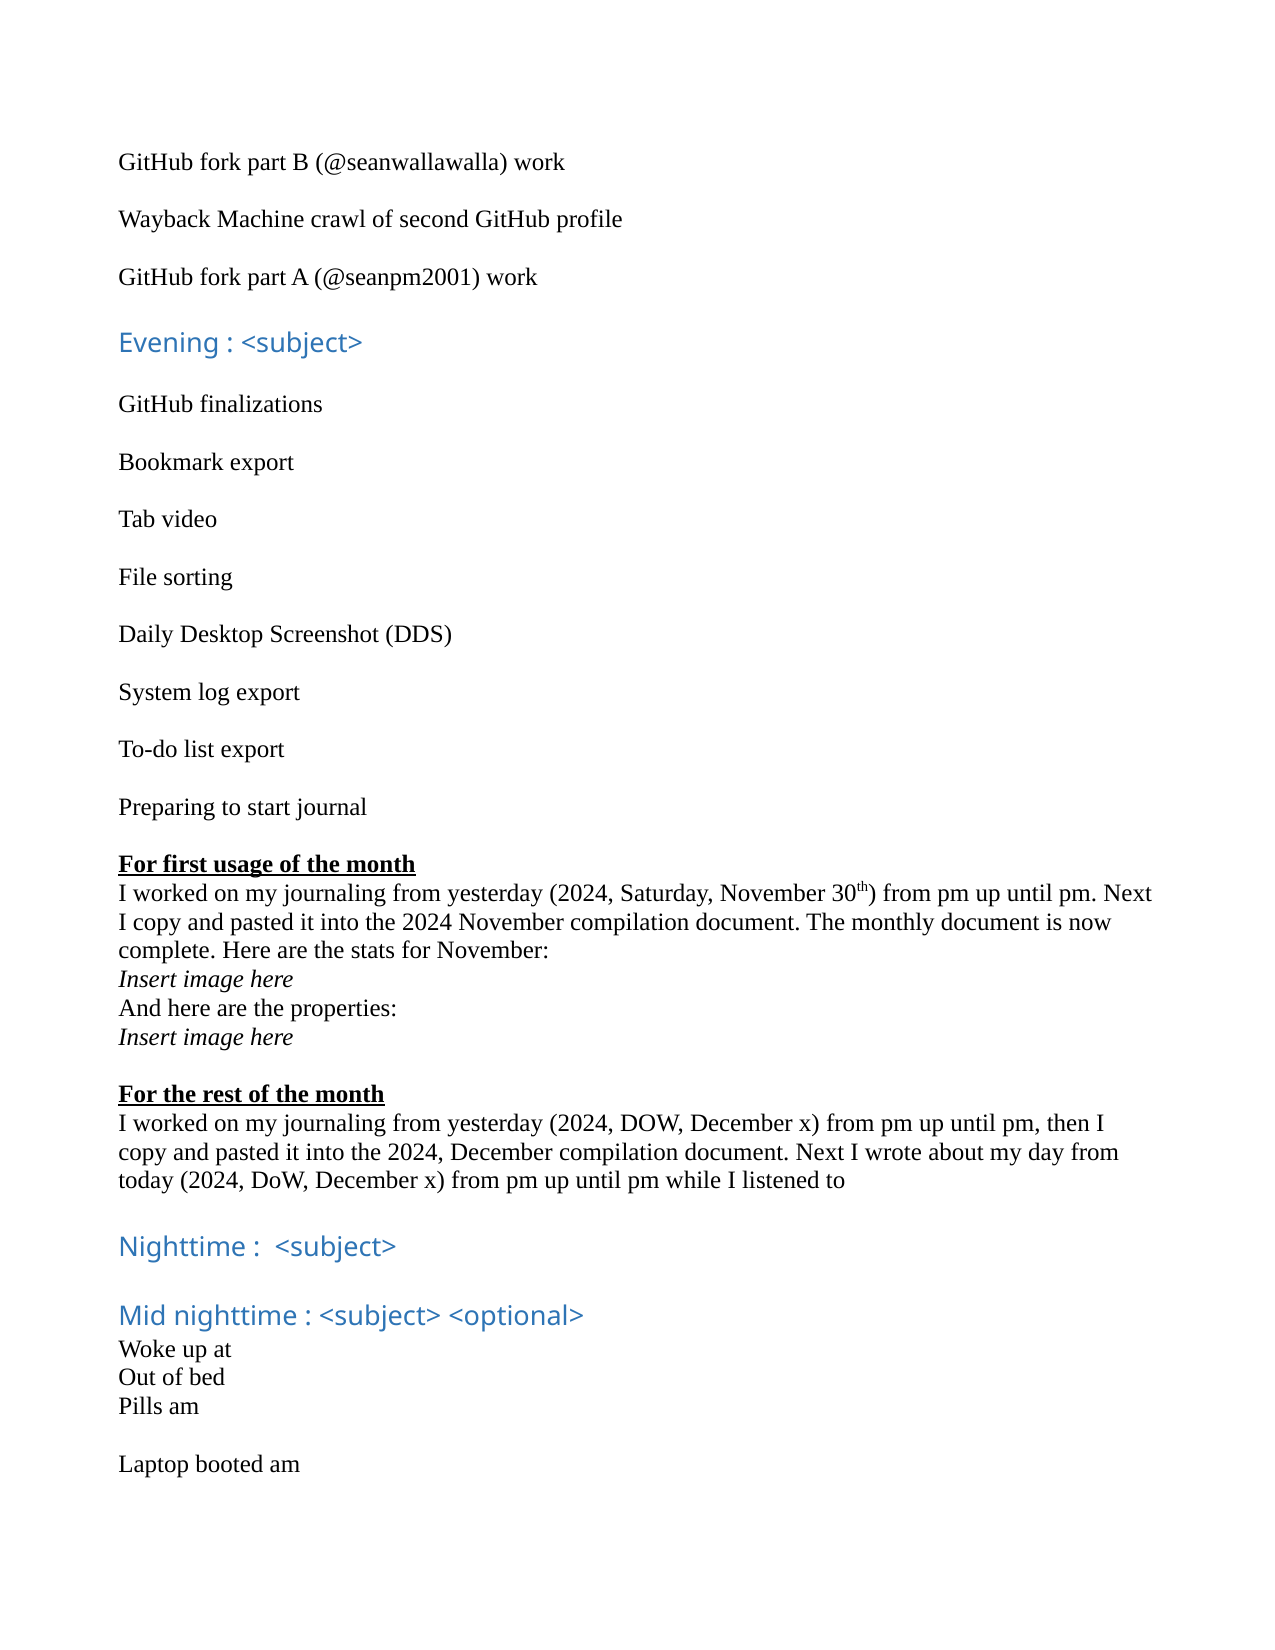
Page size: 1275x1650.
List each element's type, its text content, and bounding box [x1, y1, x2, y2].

text Bookmark export [118, 447, 1157, 475]
text I worked on my journaling from yesterday (2024, DOW, December x) from pm up until pm, then I copy and pasted it into the 2024, December compilation document. Next I wrote about my day from today (2024, DoW, December x) from pm up until pm while I listened to [118, 1108, 1157, 1194]
text Pills am [118, 1391, 1157, 1420]
text Insert image here [118, 964, 1157, 993]
text I worked on my journaling from yesterday (2024, Saturday, November 30th) from pm up until pm. Next I copy and pasted it into the 2024 November compilation document. The monthly document is now complete. Here are the stats for November: [118, 878, 1157, 964]
text GitHub finalizations [118, 389, 1157, 418]
text And here are the properties: [118, 993, 1157, 1022]
text Laptop booted am [118, 1449, 1157, 1477]
text Daily Desktop Screenshot (DDS) [118, 619, 1157, 648]
text Wayback Machine crawl of second GitHub profile [118, 204, 1157, 233]
subtitle Evening : <subject> [118, 323, 1157, 360]
text File sorting [118, 562, 1157, 590]
subtitle Mid nighttime : <subject> <optional> [118, 1297, 1157, 1334]
text System log export [118, 677, 1157, 705]
text Tab video [118, 504, 1157, 533]
text Preparing to start journal [118, 792, 1157, 820]
text Woke up at [118, 1334, 1157, 1362]
subtitle Nighttime : <subject> [118, 1227, 1157, 1264]
text Insert image here [118, 1022, 1157, 1050]
text Out of bed [118, 1362, 1157, 1391]
text For first usage of the month [118, 849, 1157, 878]
text For the rest of the month [118, 1079, 1157, 1108]
text GitHub fork part B (@seanwallawalla) work [118, 147, 1157, 176]
text GitHub fork part A (@seanpm2001) work [118, 262, 1157, 291]
text To-do list export [118, 734, 1157, 763]
